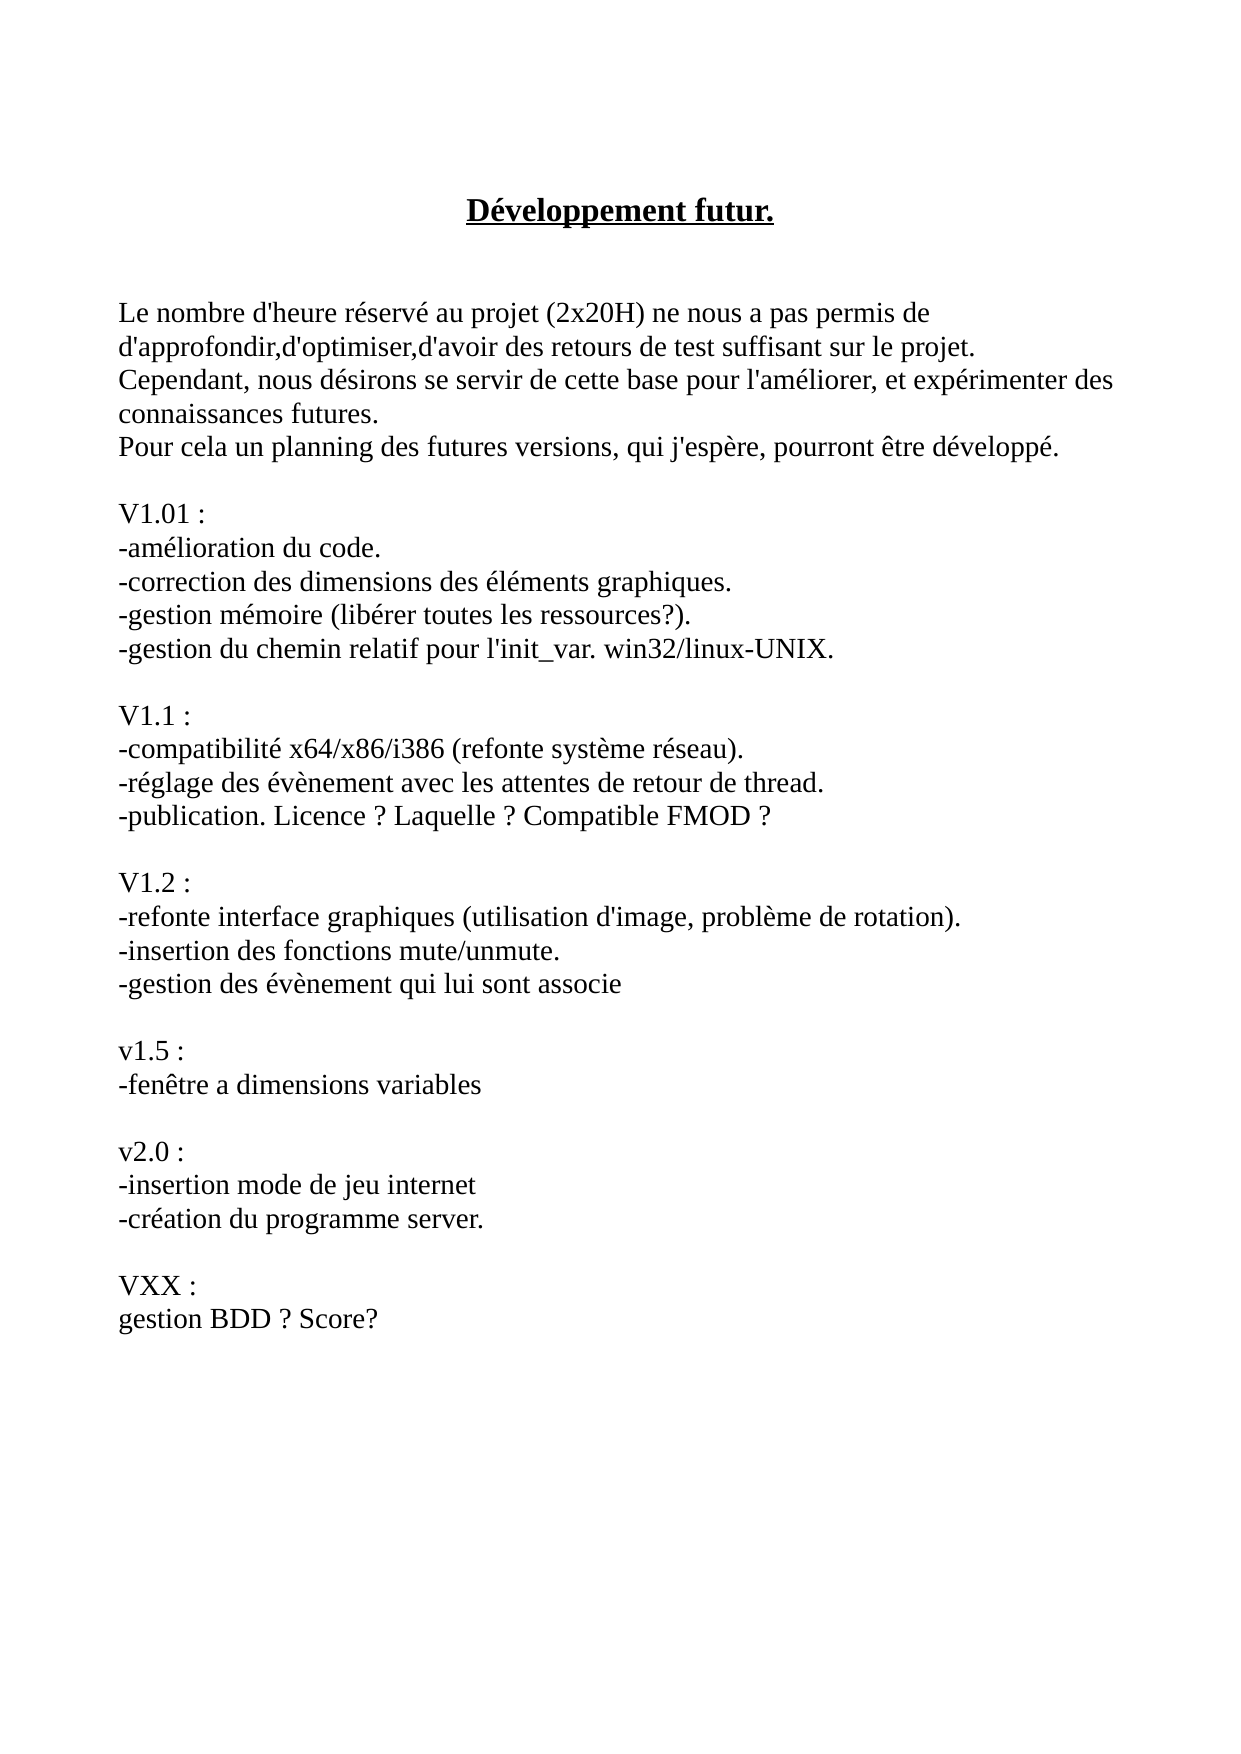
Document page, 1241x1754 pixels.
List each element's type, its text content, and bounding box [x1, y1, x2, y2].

text Développement futur. [118, 190, 1122, 228]
text -gestion des évènement qui lui sont associe [118, 966, 1122, 1000]
text -compatibilité x64/x86/i386 (refonte système réseau). [118, 731, 1122, 765]
text Le nombre d'heure réservé au projet (2x20H) ne nous a pas permis de d'approfondir,d'optimiser,d'avoir des retours de test suffisant sur le projet. [118, 295, 1122, 362]
text V1.01 : [118, 497, 1122, 530]
text gestion BDD ? Score? [118, 1302, 1122, 1335]
text v1.5 : [118, 1033, 1122, 1067]
text -gestion du chemin relatif pour l'init_var. win32/linux-UNIX. [118, 631, 1122, 664]
text -insertion des fonctions mute/unmute. [118, 933, 1122, 966]
text -publication. Licence ? Laquelle ? Compatible FMOD ? [118, 798, 1122, 832]
text -fenêtre a dimensions variables [118, 1067, 1122, 1100]
text -amélioration du code. [118, 530, 1122, 564]
text -gestion mémoire (libérer toutes les ressources?). [118, 597, 1122, 631]
text -réglage des évènement avec les attentes de retour de thread. [118, 765, 1122, 798]
text V1.2 : [118, 866, 1122, 899]
text v2.0 : [118, 1134, 1122, 1167]
text V1.1 : [118, 698, 1122, 731]
text -insertion mode de jeu internet [118, 1167, 1122, 1201]
text Pour cela un planning des futures versions, qui j'espère, pourront être développé. [118, 429, 1122, 463]
text VXX : [118, 1268, 1122, 1302]
text Cependant, nous désirons se servir de cette base pour l'améliorer, et expérimenter des connaissances futures. [118, 362, 1122, 429]
text -refonte interface graphiques (utilisation d'image, problème de rotation). [118, 899, 1122, 933]
text -correction des dimensions des éléments graphiques. [118, 564, 1122, 597]
text -création du programme server. [118, 1201, 1122, 1234]
